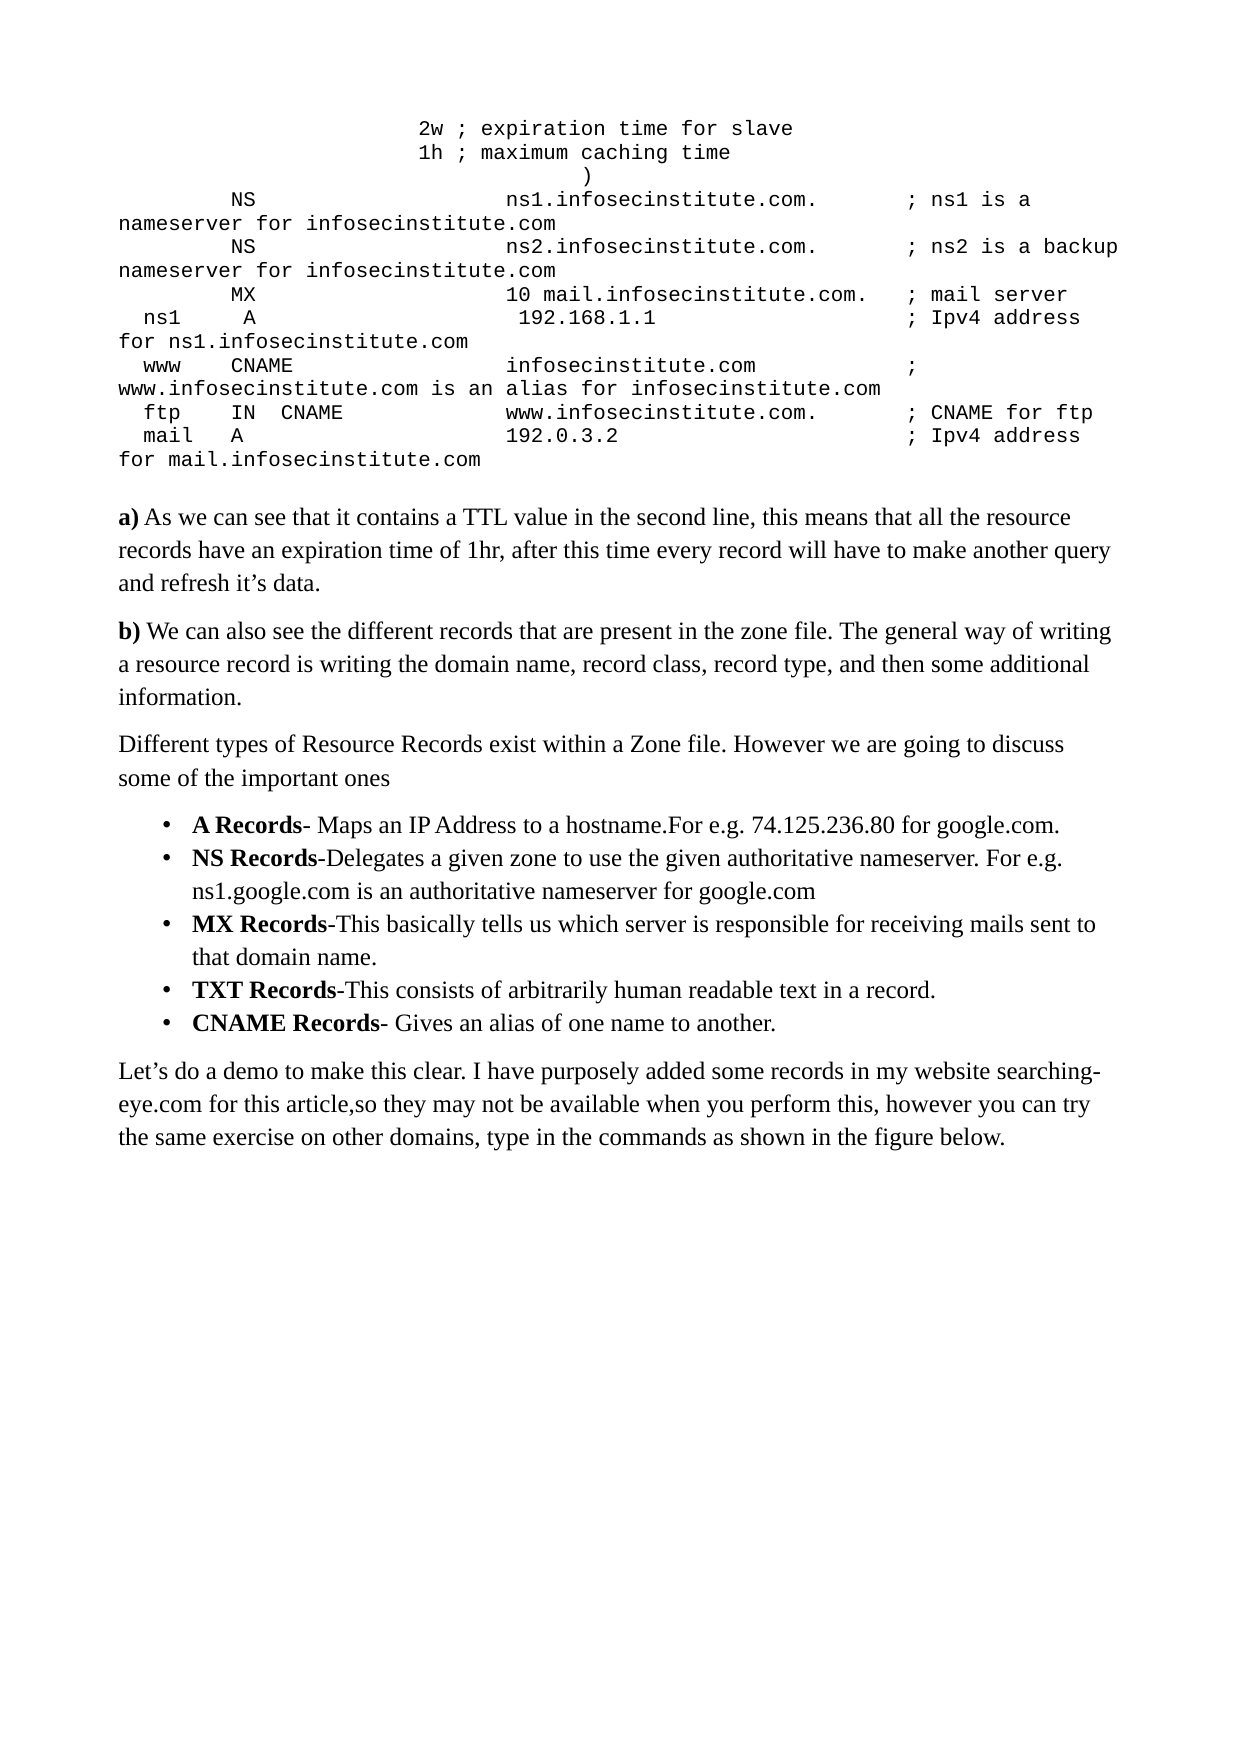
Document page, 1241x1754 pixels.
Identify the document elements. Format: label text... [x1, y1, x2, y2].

text 1h ; maximum caching time [118, 142, 1122, 165]
text www CNAME infosecinstitute.com ; www.infosecinstitute.com is an alias for infosecinstitute.com [118, 354, 1122, 402]
text ns1 A 192.168.1.1 ; Ipv4 address for ns1.infosecinstitute.com [118, 307, 1122, 354]
list NS Records-Delegates a given zone to use the given authoritative nameserver. For e.g. ns1.google.com is an authoritative nameserver for google.com [162, 843, 1122, 905]
text Different types of Resource Records exist within a Zone file. However we are going to discuss some of the important ones [118, 729, 1122, 791]
list TXT Records-This consists of arbitrarily human readable text in a record. [162, 975, 1122, 1004]
text MX 10 mail.infosecinstitute.com. ; mail server [118, 284, 1122, 307]
text a) As we can see that it contains a TTL value in the second line, this means that all the resource records have an expiration time of 1hr, after this time every record will have to make another query and refresh it’s data. [118, 502, 1122, 597]
text NS ns1.infosecinstitute.com. ; ns1 is a nameserver for infosecinstitute.com [118, 189, 1122, 236]
text ) [118, 165, 1122, 189]
text NS ns2.infosecinstitute.com. ; ns2 is a backup nameserver for infosecinstitute.com [118, 236, 1122, 284]
text mail A 192.0.3.2 ; Ipv4 address for mail.infosecinstitute.com [118, 426, 1122, 473]
text ftp IN CNAME www.infosecinstitute.com. ; CNAME for ftp [118, 402, 1122, 426]
list CNAME Records- Gives an alias of one name to another. [162, 1008, 1122, 1037]
text Let’s do a demo to make this clear. I have purposely added some records in my website searching-eye.com for this article,so they may not be available when you perform this, however you can try the same exercise on other domains, type in the commands as shown in the figure below. [118, 1056, 1122, 1151]
list MX Records-This basically tells us which server is responsible for receiving mails sent to that domain name. [162, 909, 1122, 971]
text b) We can also see the different records that are present in the zone file. The general way of writing a resource record is writing the domain name, record class, record type, and then some additional information. [118, 616, 1122, 711]
list A Records- Maps an IP Address to a hostname.For e.g. 74.125.236.80 for google.com. [162, 810, 1122, 839]
text 2w ; expiration time for slave [118, 118, 1122, 142]
